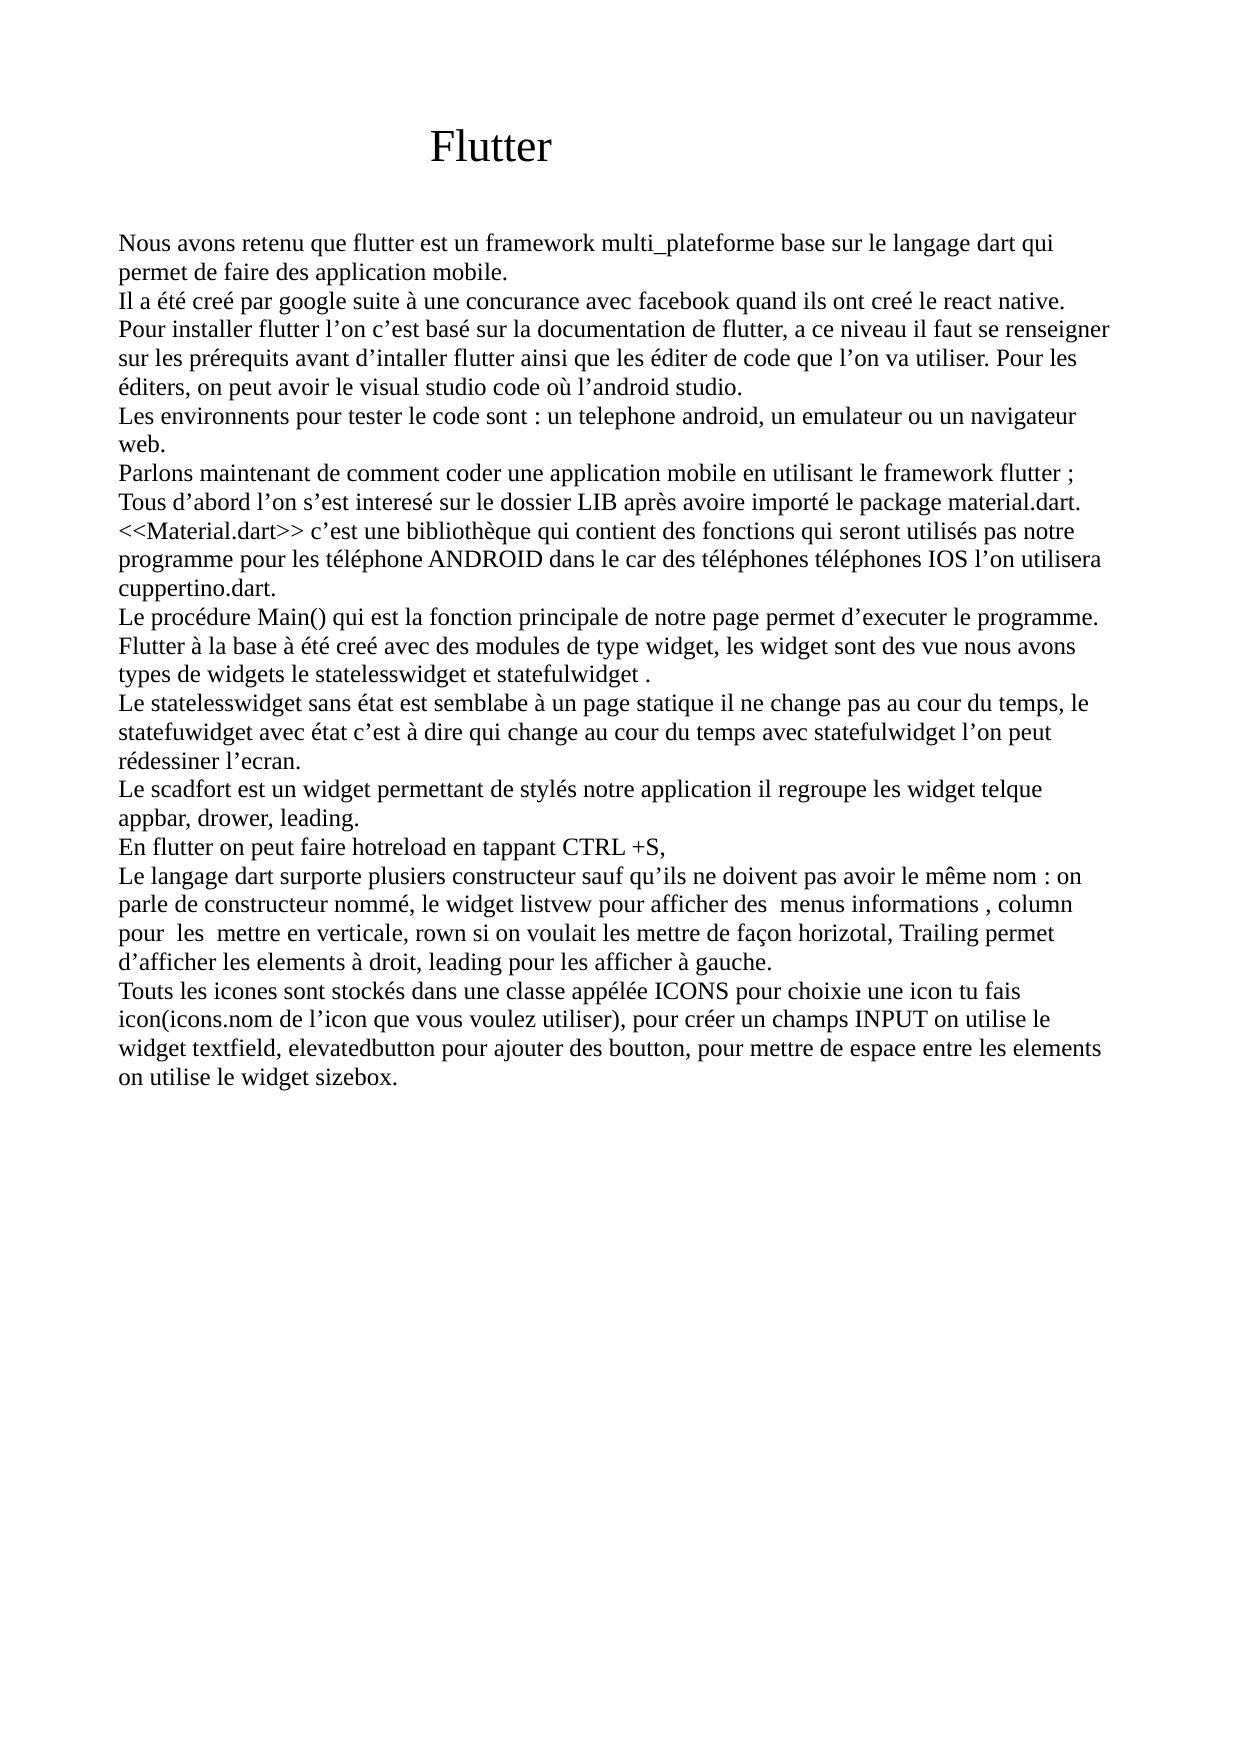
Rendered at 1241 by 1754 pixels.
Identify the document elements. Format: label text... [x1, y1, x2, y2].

text En flutter on peut faire hotreload en tappant CTRL +S, [118, 832, 1122, 861]
text Flutter à la base à été creé avec des modules de type widget, les widget sont des vue nous avons types de widgets le statelesswidget et statefulwidget . [118, 631, 1122, 688]
text Le procédure Main() qui est la fonction principale de notre page permet d’executer le programme. [118, 602, 1122, 631]
text Pour installer flutter l’on c’est basé sur la documentation de flutter, a ce niveau il faut se renseigner sur les prérequits avant d’intaller flutter ainsi que les éditer de code que l’on va utiliser. Pour les éditers, on peut avoir le visual studio code où l’android studio. [118, 314, 1122, 401]
text Parlons maintenant de comment coder une application mobile en utilisant le framework flutter ; [118, 458, 1122, 487]
text Le langage dart surporte plusiers constructeur sauf qu’ils ne doivent pas avoir le même nom : on parle de constructeur nommé, le widget listvew pour afficher des menus informations , column pour les mettre en verticale, rown si on voulait les mettre de façon horizotal, Trailing permet d’afficher les elements à droit, leading pour les afficher à gauche. [118, 861, 1122, 976]
text Touts les icones sont stockés dans une classe appélée ICONS pour choixie une icon tu fais icon(icons.nom de l’icon que vous voulez utiliser), pour créer un champs INPUT on utilise le widget textfield, elevatedbutton pour ajouter des boutton, pour mettre de espace entre les elements on utilise le widget sizebox. [118, 976, 1122, 1091]
text Il a été creé par google suite à une concurance avec facebook quand ils ont creé le react native. [118, 286, 1122, 314]
text Les environnents pour tester le code sont : un telephone android, un emulateur ou un navigateur web. [118, 401, 1122, 458]
text <<Material.dart>> c’est une bibliothèque qui contient des fonctions qui seront utilisés pas notre programme pour les téléphone ANDROID dans le car des téléphones téléphones IOS l’on utilisera cuppertino.dart. [118, 516, 1122, 602]
text Tous d’abord l’on s’est interesé sur le dossier LIB après avoire importé le package material.dart. [118, 487, 1122, 516]
text Le scadfort est un widget permettant de stylés notre application il regroupe les widget telque appbar, drower, leading. [118, 774, 1122, 832]
text Flutter [118, 118, 1122, 171]
text Le statelesswidget sans état est semblabe à un page statique il ne change pas au cour du temps, le statefuwidget avec état c’est à dire qui change au cour du temps avec statefulwidget l’on peut rédessiner l’ecran. [118, 688, 1122, 774]
text Nous avons retenu que flutter est un framework multi_plateforme base sur le langage dart qui permet de faire des application mobile. [118, 228, 1122, 286]
